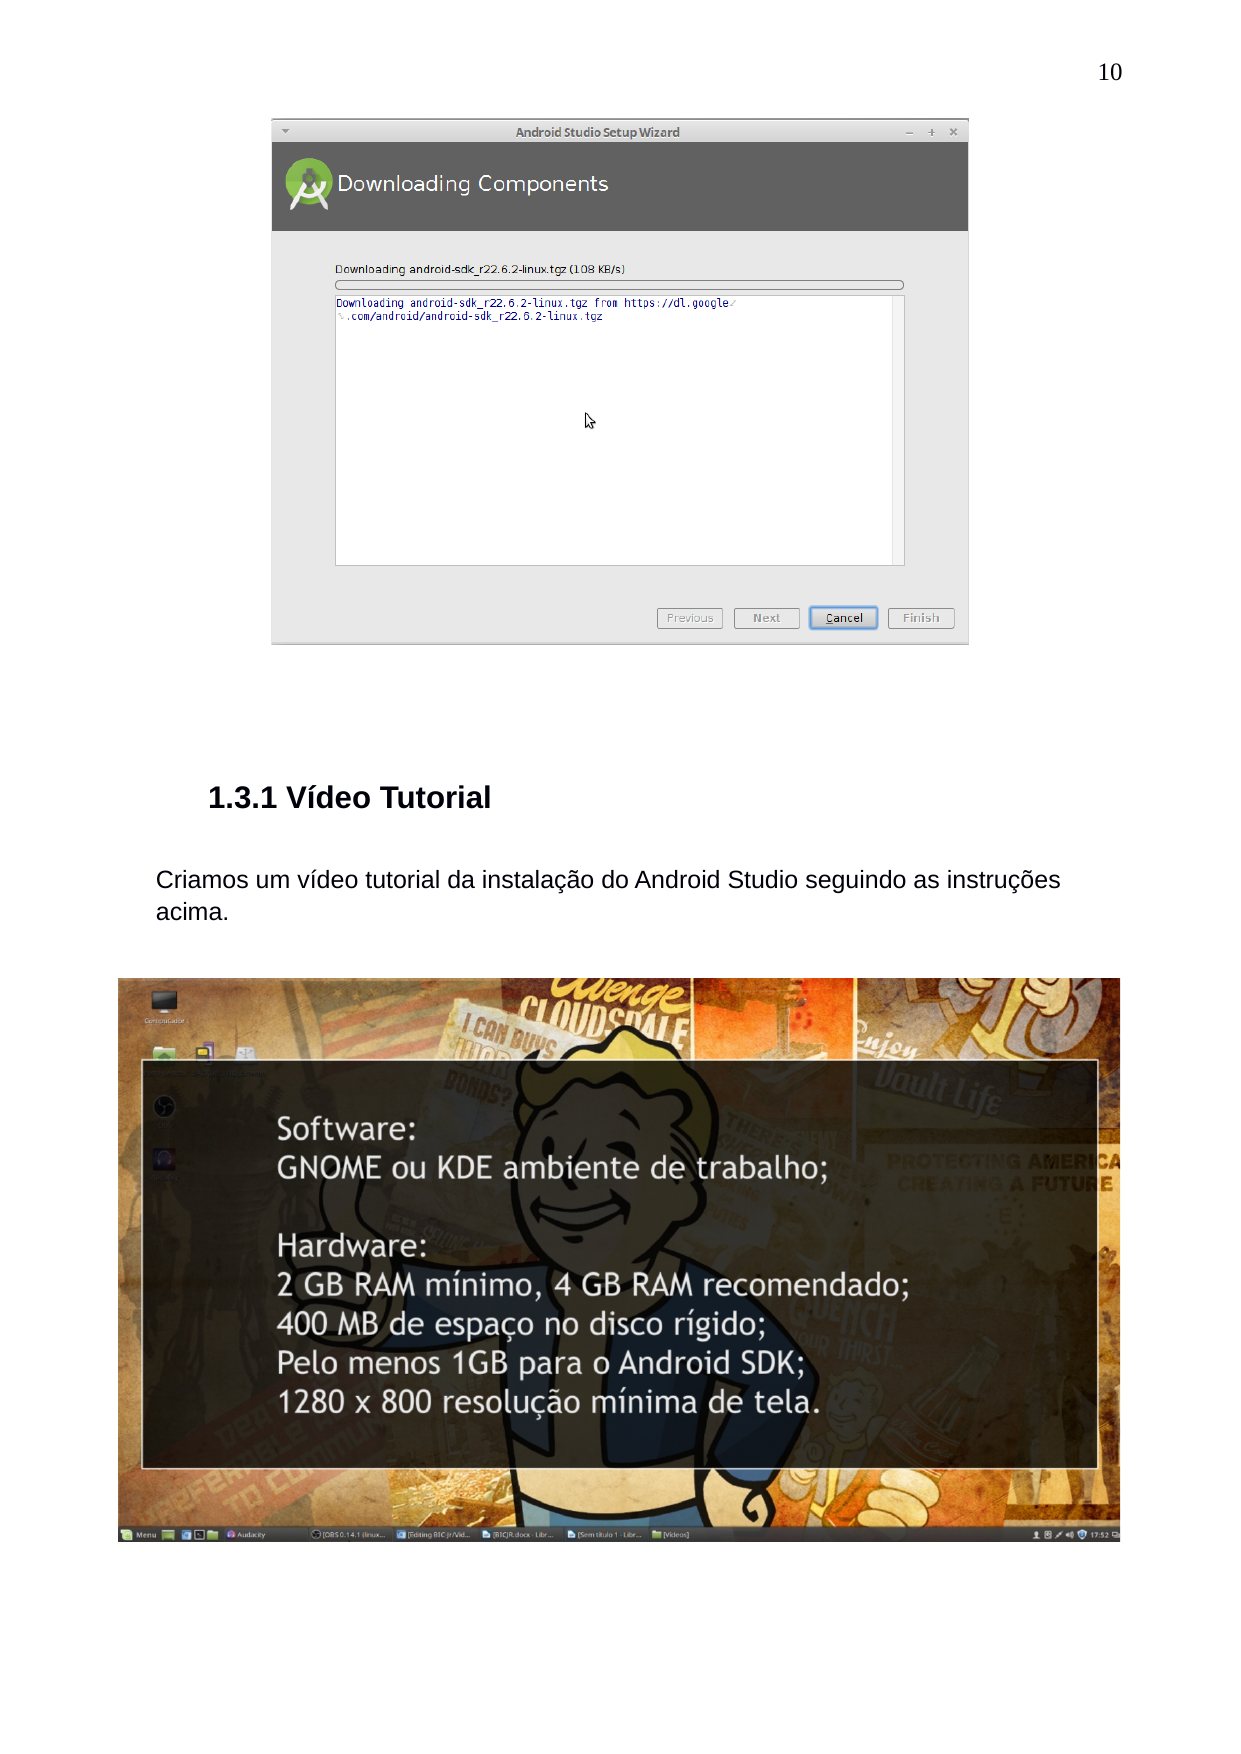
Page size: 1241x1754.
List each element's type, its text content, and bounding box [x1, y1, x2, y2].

picture [118, 978, 1121, 1542]
picture [271, 118, 969, 645]
list 1.3.1 Vídeo Tutorial [133, 779, 1122, 815]
list Criamos um vídeo tutorial da instalação do Android Studio seguindo as instruções acima. [156, 865, 1122, 925]
